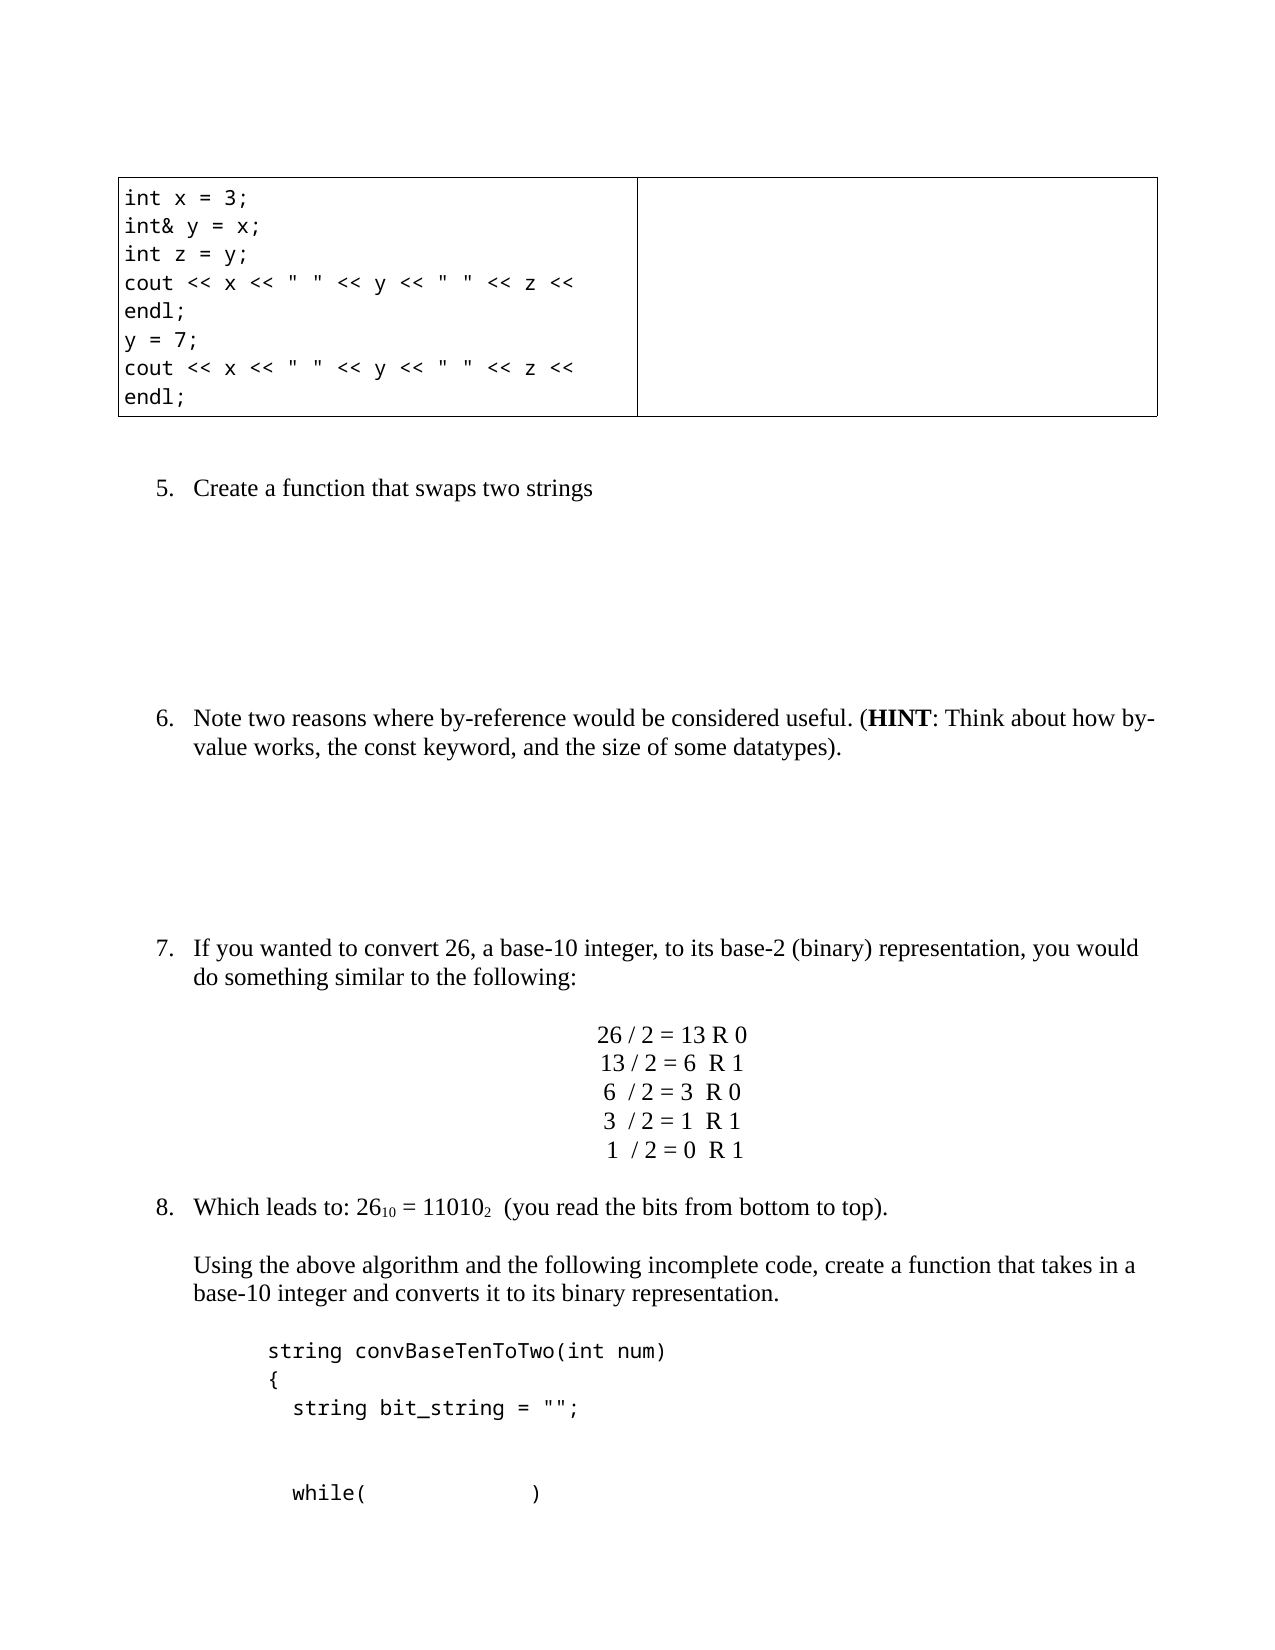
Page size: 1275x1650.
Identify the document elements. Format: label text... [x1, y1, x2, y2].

list 26 / 2 = 13 R 0 [156, 1020, 1157, 1048]
list 1 / 2 = 0 R 1 [156, 1135, 1157, 1163]
list string convBaseTenToTwo(int num) [156, 1336, 1157, 1364]
list 6 / 2 = 3 R 0 [156, 1077, 1157, 1106]
list while( ) [156, 1478, 1157, 1507]
list Create a function that swaps two strings [156, 473, 1157, 502]
list { [156, 1364, 1157, 1393]
table_cell [638, 178, 1157, 416]
list 3 / 2 = 1 R 1 [156, 1106, 1157, 1135]
list Using the above algorithm and the following incomplete code, create a function that takes in a base-10 integer and converts it to its binary representation. [156, 1250, 1157, 1307]
list Note two reasons where by-reference would be considered useful. (HINT: Think about how by-value works, the const keyword, and the size of some datatypes). [156, 703, 1157, 761]
list If you wanted to convert 26, a base-10 integer, to its base-2 (binary) representation, you would do something similar to the following: [156, 933, 1157, 991]
list Which leads to: 2610 = 110102 (you read the bits from bottom to top). [156, 1192, 1157, 1221]
table_cell int x = 3; int& y = x; int z = y; cout << x << " " << y << " " << z << endl; y = 7; cout << x << " " << y << " " << z << endl; [119, 178, 637, 416]
list string bit_string = ""; [156, 1393, 1157, 1421]
list 13 / 2 = 6 R 1 [156, 1048, 1157, 1077]
